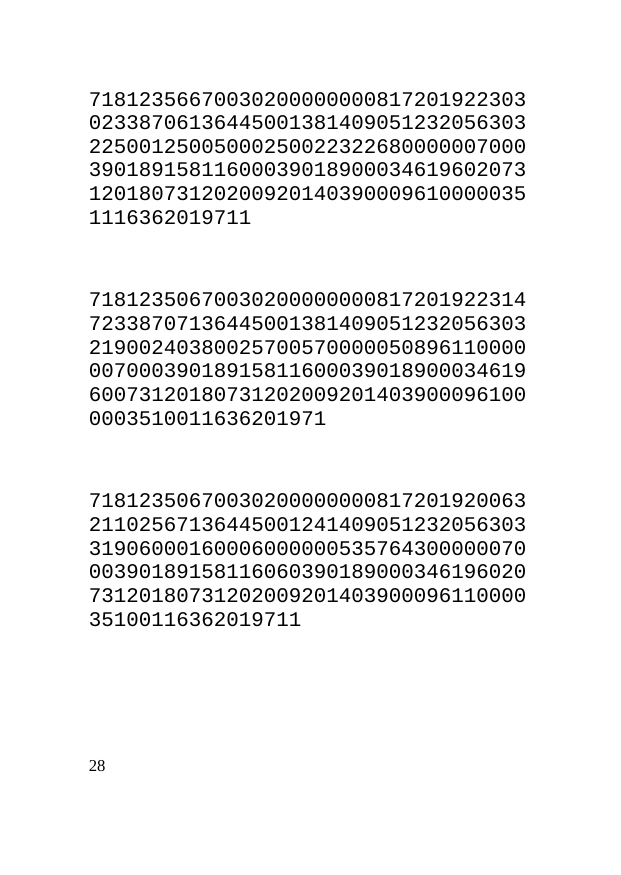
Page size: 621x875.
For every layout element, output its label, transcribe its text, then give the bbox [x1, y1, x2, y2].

text 71812356670030200000000817201922303023387061364450013814090512320563032250012500500025002232268000000700039018915811600039018900034619602073120180731202009201403900096100000351116362019711 [88, 88, 532, 230]
text 71812350670030200000000817201922314723387071364450013814090512320563032190024038002570057000005089611000000700039018915811600039018900034619600731201807312020092014039000961000003510011636201971 [88, 289, 532, 431]
text 718123506700302000000008172019200632110256713644500124140905123205630331906000160006000000535764300000070003901891581160603901890003461960207312018073120200920140390009611000035100116362019711 [88, 490, 532, 632]
